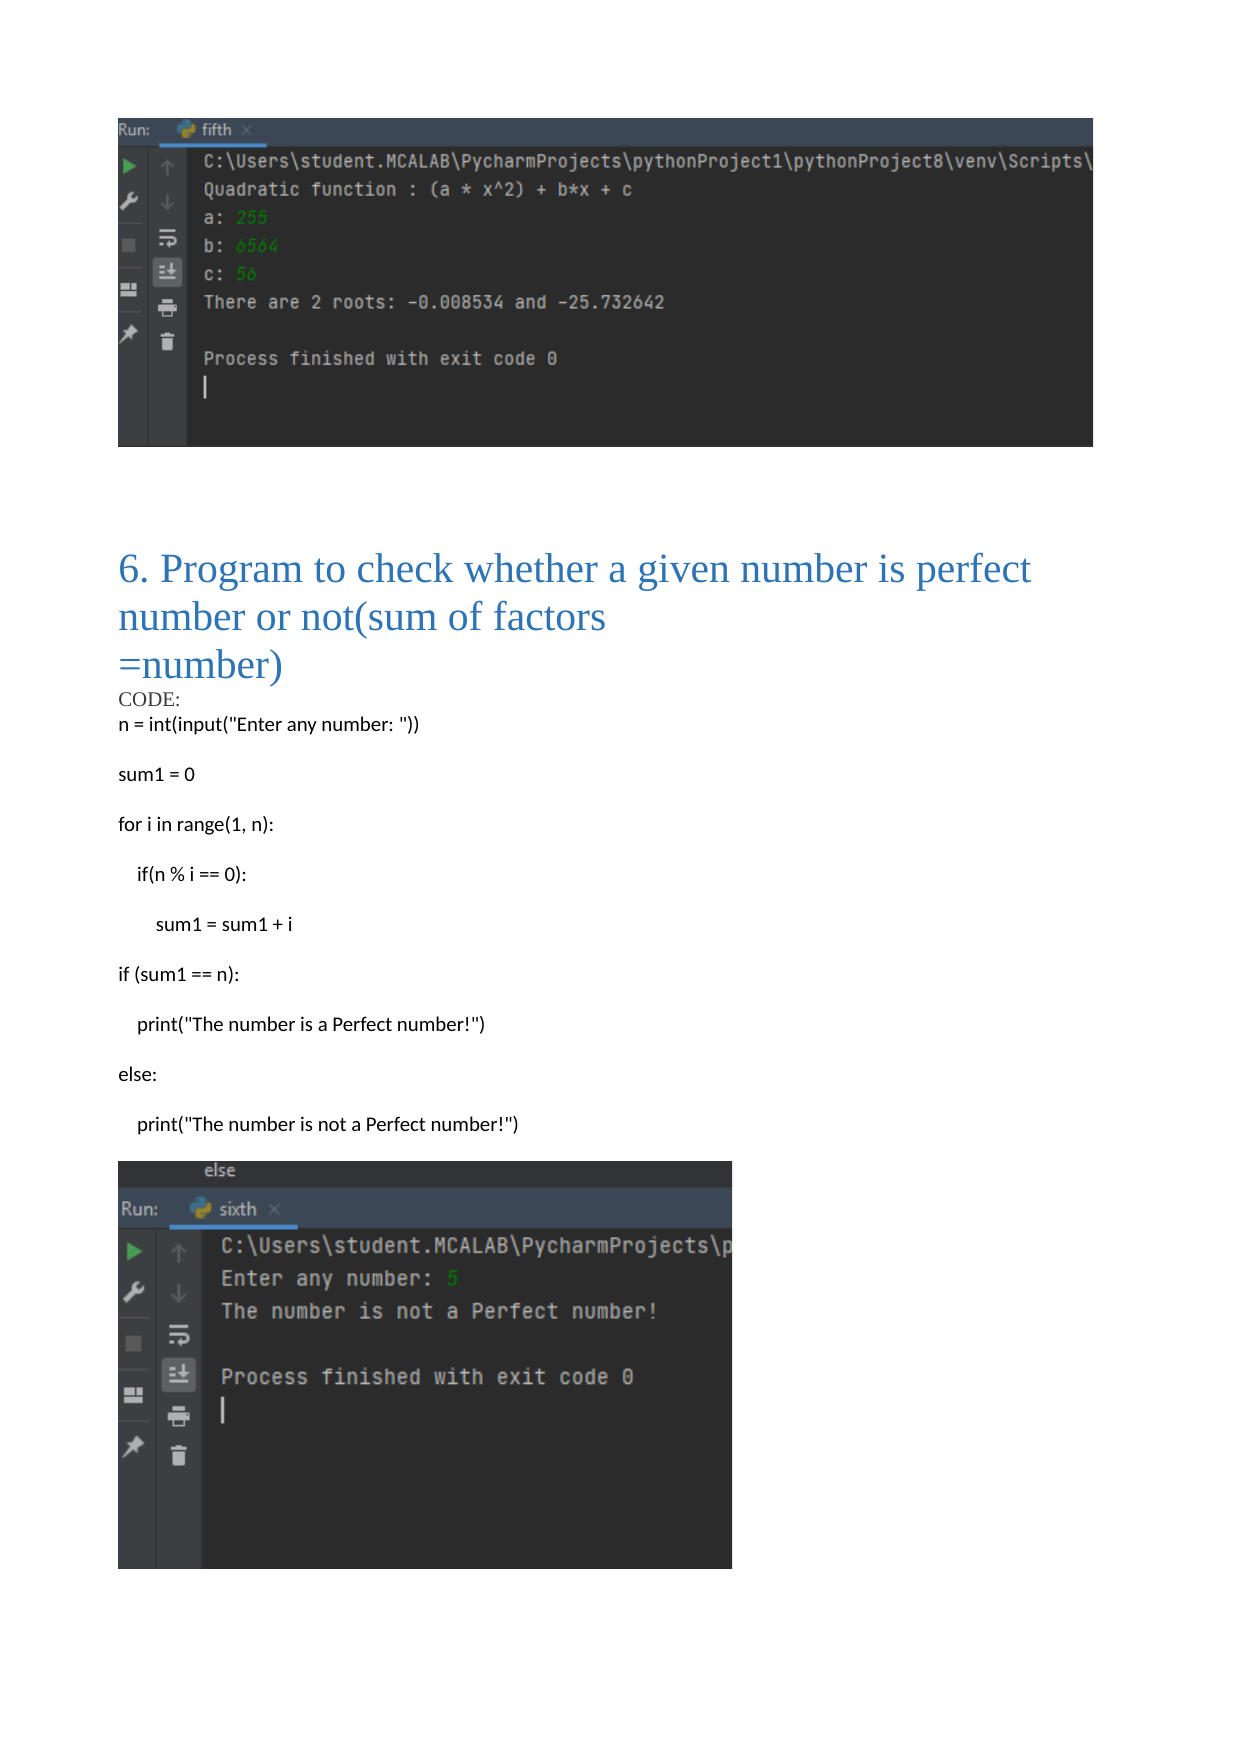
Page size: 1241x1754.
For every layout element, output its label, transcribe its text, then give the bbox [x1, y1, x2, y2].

text if (sum1 == n): [118, 961, 1122, 987]
picture [118, 1161, 733, 1569]
text CODE: [118, 687, 1122, 711]
text for i in range(1, n): [118, 811, 1122, 837]
text =number) [118, 639, 1122, 687]
text print("The number is a Perfect number!") [118, 1011, 1122, 1037]
text else: [118, 1061, 1122, 1087]
text 6. Program to check whether a given number is perfect number or not(sum of factors [118, 543, 1122, 639]
text print("The number is not a Perfect number!") [118, 1111, 1122, 1137]
text sum1 = sum1 + i [118, 911, 1122, 937]
text n = int(input("Enter any number: ")) [118, 711, 1122, 737]
picture [118, 118, 1094, 447]
text if(n % i == 0): [118, 861, 1122, 887]
text sum1 = 0 [118, 761, 1122, 787]
